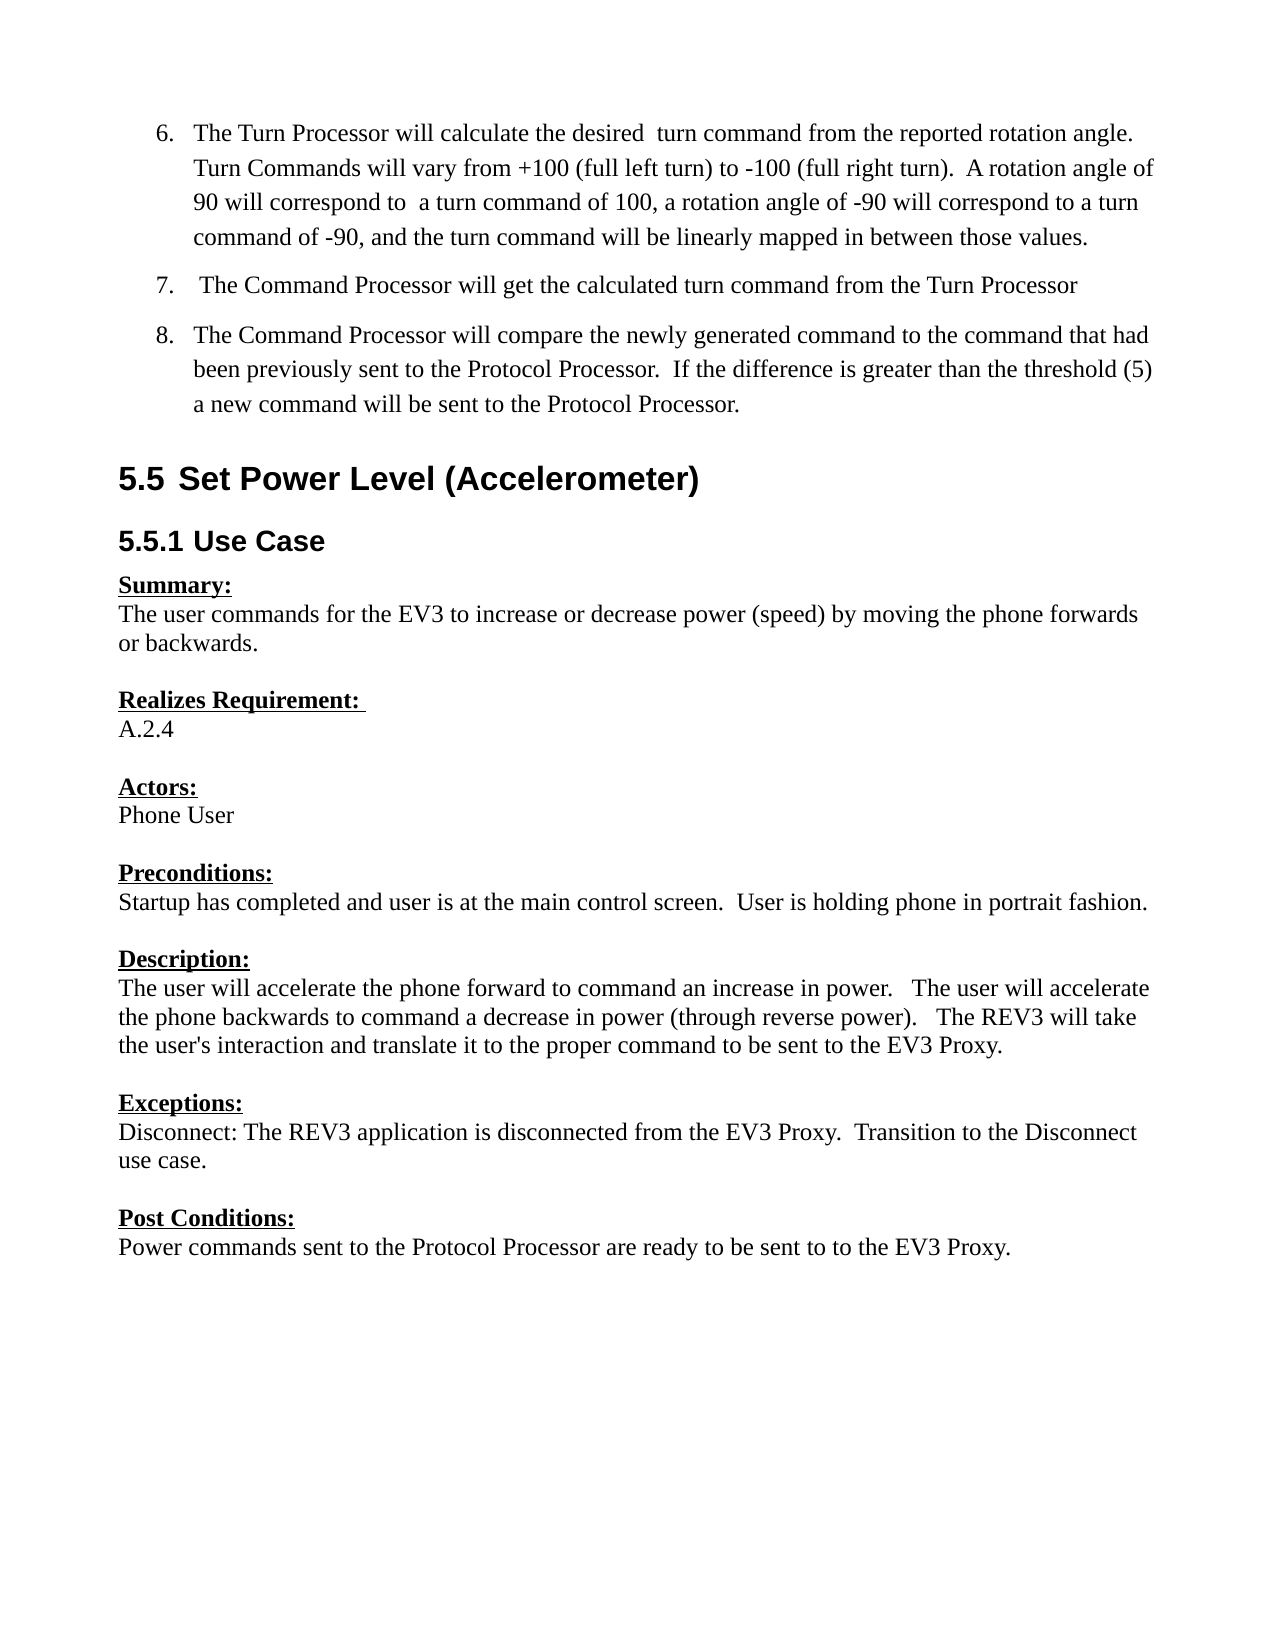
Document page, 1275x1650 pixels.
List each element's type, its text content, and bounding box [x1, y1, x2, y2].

text A.2.4 [118, 714, 1157, 743]
text Description: [118, 944, 1157, 973]
subtitle Set Power Level (Accelerometer) [118, 458, 1157, 497]
text Actors: [118, 772, 1157, 801]
subtitle Use Case [118, 524, 1157, 558]
text Exceptions: [118, 1088, 1157, 1117]
text Phone User [118, 801, 1157, 829]
list The Turn Processor will calculate the desired turn command from the reported rotation angle. Turn Commands will vary from +100 (full left turn) to -100 (full right turn). A rotation angle of 90 will correspond to a turn command of 100, a rotation angle of -90 will correspond to a turn command of -90, and the turn command will be linearly mapped in between those values. [156, 118, 1157, 250]
text Power commands sent to the Protocol Processor are ready to be sent to to the EV3 Proxy. [118, 1232, 1157, 1261]
text The user will accelerate the phone forward to command an increase in power. The user will accelerate the phone backwards to command a decrease in power (through reverse power). The REV3 will take the user's interaction and translate it to the proper command to be sent to the EV3 Proxy. [118, 973, 1157, 1059]
text Startup has completed and user is at the main control screen. User is holding phone in portrait fashion. [118, 887, 1157, 916]
text Post Conditions: [118, 1203, 1157, 1232]
text Summary: [118, 571, 1157, 599]
text Disconnect: The REV3 application is disconnected from the EV3 Proxy. Transition to the Disconnect use case. [118, 1117, 1157, 1174]
list The Command Processor will get the calculated turn command from the Turn Processor [156, 271, 1157, 299]
text Preconditions: [118, 858, 1157, 887]
text Realizes Requirement: [118, 686, 1157, 714]
text The user commands for the EV3 to increase or decrease power (speed) by moving the phone forwards or backwards. [118, 599, 1157, 657]
list The Command Processor will compare the newly generated command to the command that had been previously sent to the Protocol Processor. If the difference is greater than the threshold (5) a new command will be sent to the Protocol Processor. [156, 320, 1157, 417]
